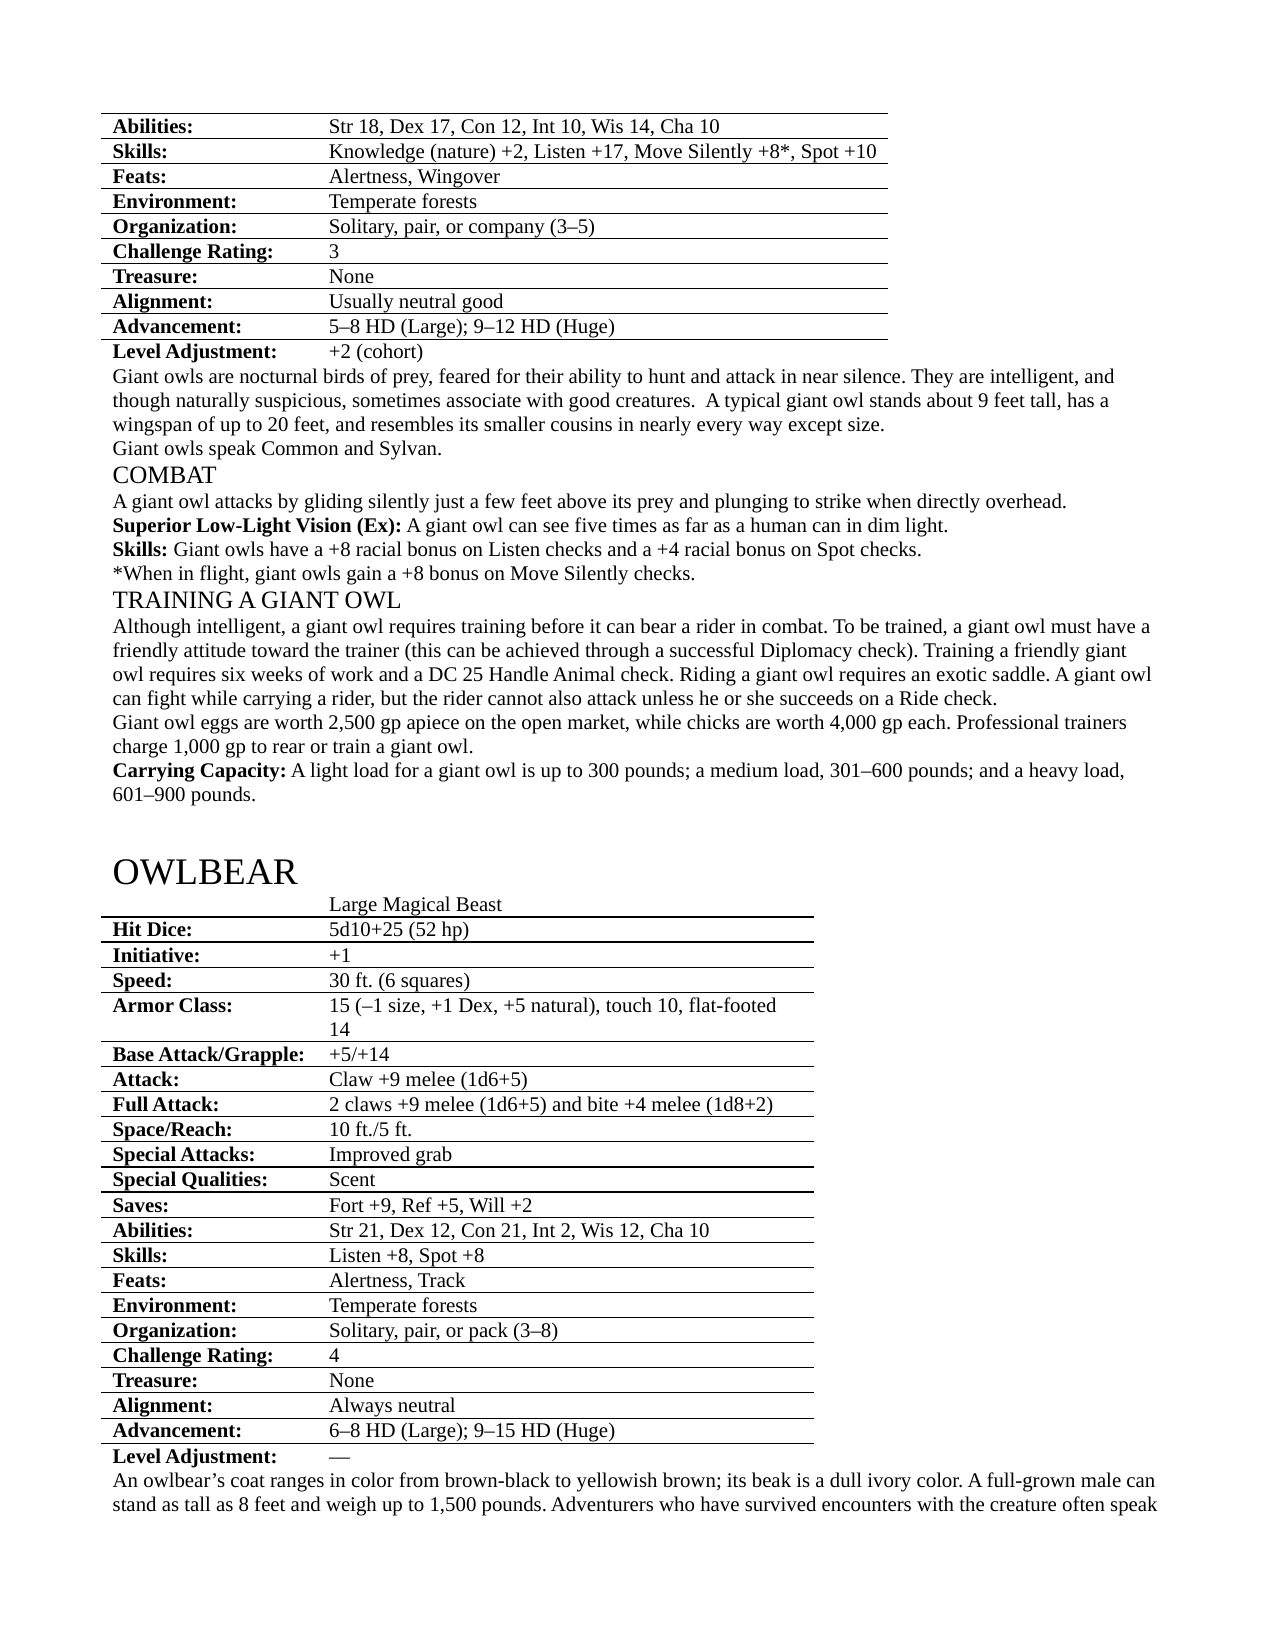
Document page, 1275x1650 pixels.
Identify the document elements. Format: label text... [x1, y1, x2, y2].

table_cell Advancement: [101, 314, 317, 338]
text COMBAT [112, 460, 1162, 488]
text Although intelligent, a giant owl requires training before it can bear a rider in combat. To be trained, a giant owl must have a friendly attitude toward the trainer (this can be achieved through a successful Diplomacy check). Training a friendly giant owl requires six weeks of work and a DC 25 Handle Animal check. Riding a giant owl requires an exotic saddle. A giant owl can fight while carrying a rider, but the rider cannot also attack unless he or she succeeds on a Ride check. [112, 613, 1162, 710]
table_cell Armor Class: [101, 993, 318, 1041]
table_cell 2 claws +9 melee (1d6+5) and bite +4 melee (1d8+2) [318, 1092, 814, 1116]
table_cell — [318, 1444, 814, 1468]
table_cell Temperate forests [318, 1293, 814, 1317]
table_cell Alignment: [101, 289, 317, 313]
table_cell 3 [318, 239, 888, 263]
text An owlbear’s coat ranges in color from brown-black to yellowish brown; its beak is a dull ivory color. A full-grown male can stand as tall as 8 feet and weigh up to 1,500 pounds. Adventurers who have survived encounters with the creature often speak [112, 1468, 1162, 1516]
table_cell +1 [318, 943, 814, 967]
table_cell Challenge Rating: [101, 1343, 318, 1367]
table_cell Attack: [101, 1067, 318, 1091]
table_cell Base Attack/Grapple: [101, 1042, 318, 1066]
text Giant owls are nocturnal birds of prey, feared for their ability to hunt and attack in near silence. They are intelligent, and though naturally suspicious, sometimes associate with good creatures. A typical giant owl stands about 9 feet tall, has a wingspan of up to 20 feet, and resembles its smaller cousins in nearly every way except size. [112, 363, 1162, 436]
table_cell Level Adjustment: [101, 1444, 318, 1468]
table_cell Full Attack: [101, 1092, 318, 1116]
table_cell Special Attacks: [101, 1142, 318, 1166]
text Giant owl eggs are worth 2,500 gp apiece on the open market, while chicks are worth 4,000 gp each. Professional trainers charge 1,000 gp to rear or train a giant owl. [112, 710, 1162, 758]
table_cell Organization: [101, 1318, 318, 1342]
table_cell Space/Reach: [101, 1117, 318, 1141]
table_cell Abilities: [101, 1218, 318, 1242]
table_cell Knowledge (nature) +2, Listen +17, Move Silently +8*, Spot +10 [318, 139, 888, 163]
table_cell Treasure: [101, 264, 317, 288]
text Carrying Capacity: A light load for a giant owl is up to 300 pounds; a medium load, 301–600 pounds; and a heavy load, 601–900 pounds. [112, 758, 1162, 806]
table_cell 15 (–1 size, +1 Dex, +5 natural), touch 10, flat-footed 14 [318, 993, 814, 1041]
table_cell Claw +9 melee (1d6+5) [318, 1067, 814, 1091]
table_cell Skills: [101, 1243, 318, 1267]
table_cell 6–8 HD (Large); 9–15 HD (Huge) [318, 1419, 814, 1442]
table_cell Str 21, Dex 12, Con 21, Int 2, Wis 12, Cha 10 [318, 1218, 814, 1242]
text Superior Low-Light Vision (Ex): A giant owl can see five times as far as a human can in dim light. [112, 513, 1162, 537]
table_cell Initiative: [101, 943, 318, 967]
table_cell Skills: [101, 139, 317, 163]
table_cell Treasure: [101, 1368, 318, 1392]
table_cell Level Adjustment: [101, 340, 317, 363]
table_cell Feats: [101, 1268, 318, 1292]
table_cell Fort +9, Ref +5, Will +2 [318, 1193, 814, 1217]
table_cell 30 ft. (6 squares) [318, 968, 814, 992]
table_cell Organization: [101, 214, 317, 238]
table_cell +2 (cohort) [318, 340, 888, 363]
table_cell Alignment: [101, 1393, 318, 1417]
table_cell None [318, 1368, 814, 1392]
text Giant owls speak Common and Sylvan. [112, 436, 1162, 460]
table_cell Always neutral [318, 1393, 814, 1417]
table_cell Challenge Rating: [101, 239, 317, 263]
table_cell Environment: [101, 189, 317, 213]
table_cell Listen +8, Spot +8 [318, 1243, 814, 1267]
table_cell 5d10+25 (52 hp) [318, 918, 814, 941]
table_cell Speed: [101, 968, 318, 992]
table_cell Temperate forests [318, 189, 888, 213]
table_header [101, 892, 318, 916]
table_cell 5–8 HD (Large); 9–12 HD (Huge) [318, 314, 888, 338]
text A giant owl attacks by gliding silently just a few feet above its prey and plunging to strike when directly overhead. [112, 488, 1162, 513]
table_cell None [318, 264, 888, 288]
table_cell Solitary, pair, or company (3–5) [318, 214, 888, 238]
text Skills: Giant owls have a +8 racial bonus on Listen checks and a +4 racial bonus on Spot checks. [112, 537, 1162, 561]
table_header Large Magical Beast [318, 892, 814, 916]
subtitle OWLBEAR [112, 849, 1162, 892]
text TRAINING A GIANT OWL [112, 585, 1162, 613]
table_cell Advancement: [101, 1419, 318, 1442]
table_cell Scent [318, 1168, 814, 1191]
table_cell +5/+14 [318, 1042, 814, 1066]
table_cell Hit Dice: [101, 918, 318, 941]
table_cell Feats: [101, 164, 317, 188]
table_cell Special Qualities: [101, 1168, 318, 1191]
table_cell Solitary, pair, or pack (3–8) [318, 1318, 814, 1342]
table_cell Environment: [101, 1293, 318, 1317]
table_cell Abilities: [101, 114, 317, 138]
table_cell 4 [318, 1343, 814, 1367]
text *When in flight, giant owls gain a +8 bonus on Move Silently checks. [112, 561, 1162, 585]
table_cell Str 18, Dex 17, Con 12, Int 10, Wis 14, Cha 10 [318, 114, 888, 138]
table_cell Alertness, Track [318, 1268, 814, 1292]
table_cell Improved grab [318, 1142, 814, 1166]
table_cell Usually neutral good [318, 289, 888, 313]
table_cell Saves: [101, 1193, 318, 1217]
table_cell 10 ft./5 ft. [318, 1117, 814, 1141]
table_cell Alertness, Wingover [318, 164, 888, 188]
